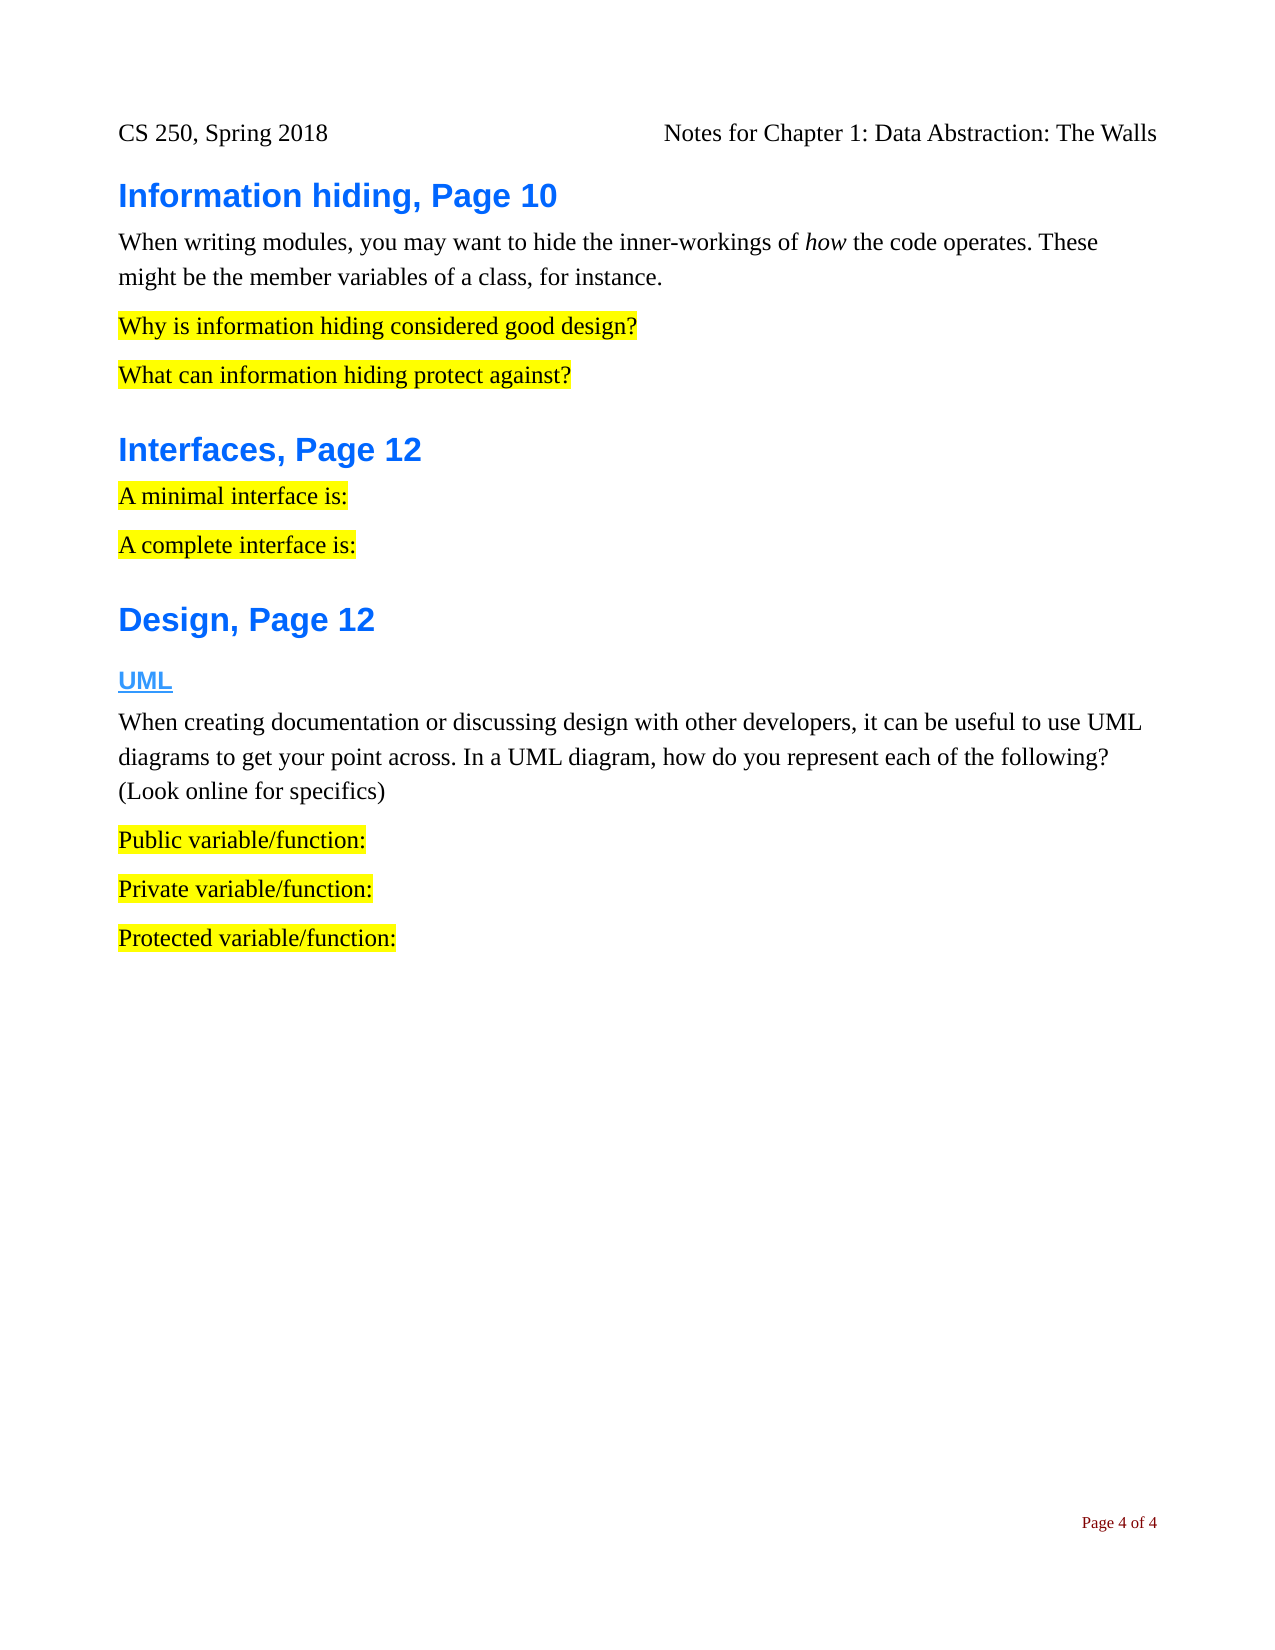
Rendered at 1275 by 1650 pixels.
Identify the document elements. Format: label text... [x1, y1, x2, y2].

text What can information hiding protect against? [118, 360, 1157, 389]
text When writing modules, you may want to hide the inner-workings of how the code operates. These might be the member variables of a class, for instance. [118, 227, 1157, 291]
text Public variable/function: [118, 825, 1157, 854]
text A complete interface is: [118, 530, 1157, 559]
text A minimal interface is: [118, 481, 1157, 510]
text When creating documentation or discussing design with other developers, it can be useful to use UML diagrams to get your point across. In a UML diagram, how do you represent each of the following? (Look online for specifics) [118, 707, 1157, 805]
text Protected variable/function: [118, 923, 1157, 952]
subtitle Information hiding, Page 10 [118, 176, 1157, 215]
text Private variable/function: [118, 874, 1157, 903]
subtitle Design, Page 12 [118, 600, 1157, 639]
text Why is information hiding considered good design? [118, 311, 1157, 340]
subtitle Interfaces, Page 12 [118, 430, 1157, 469]
subtitle UML [118, 666, 1157, 695]
